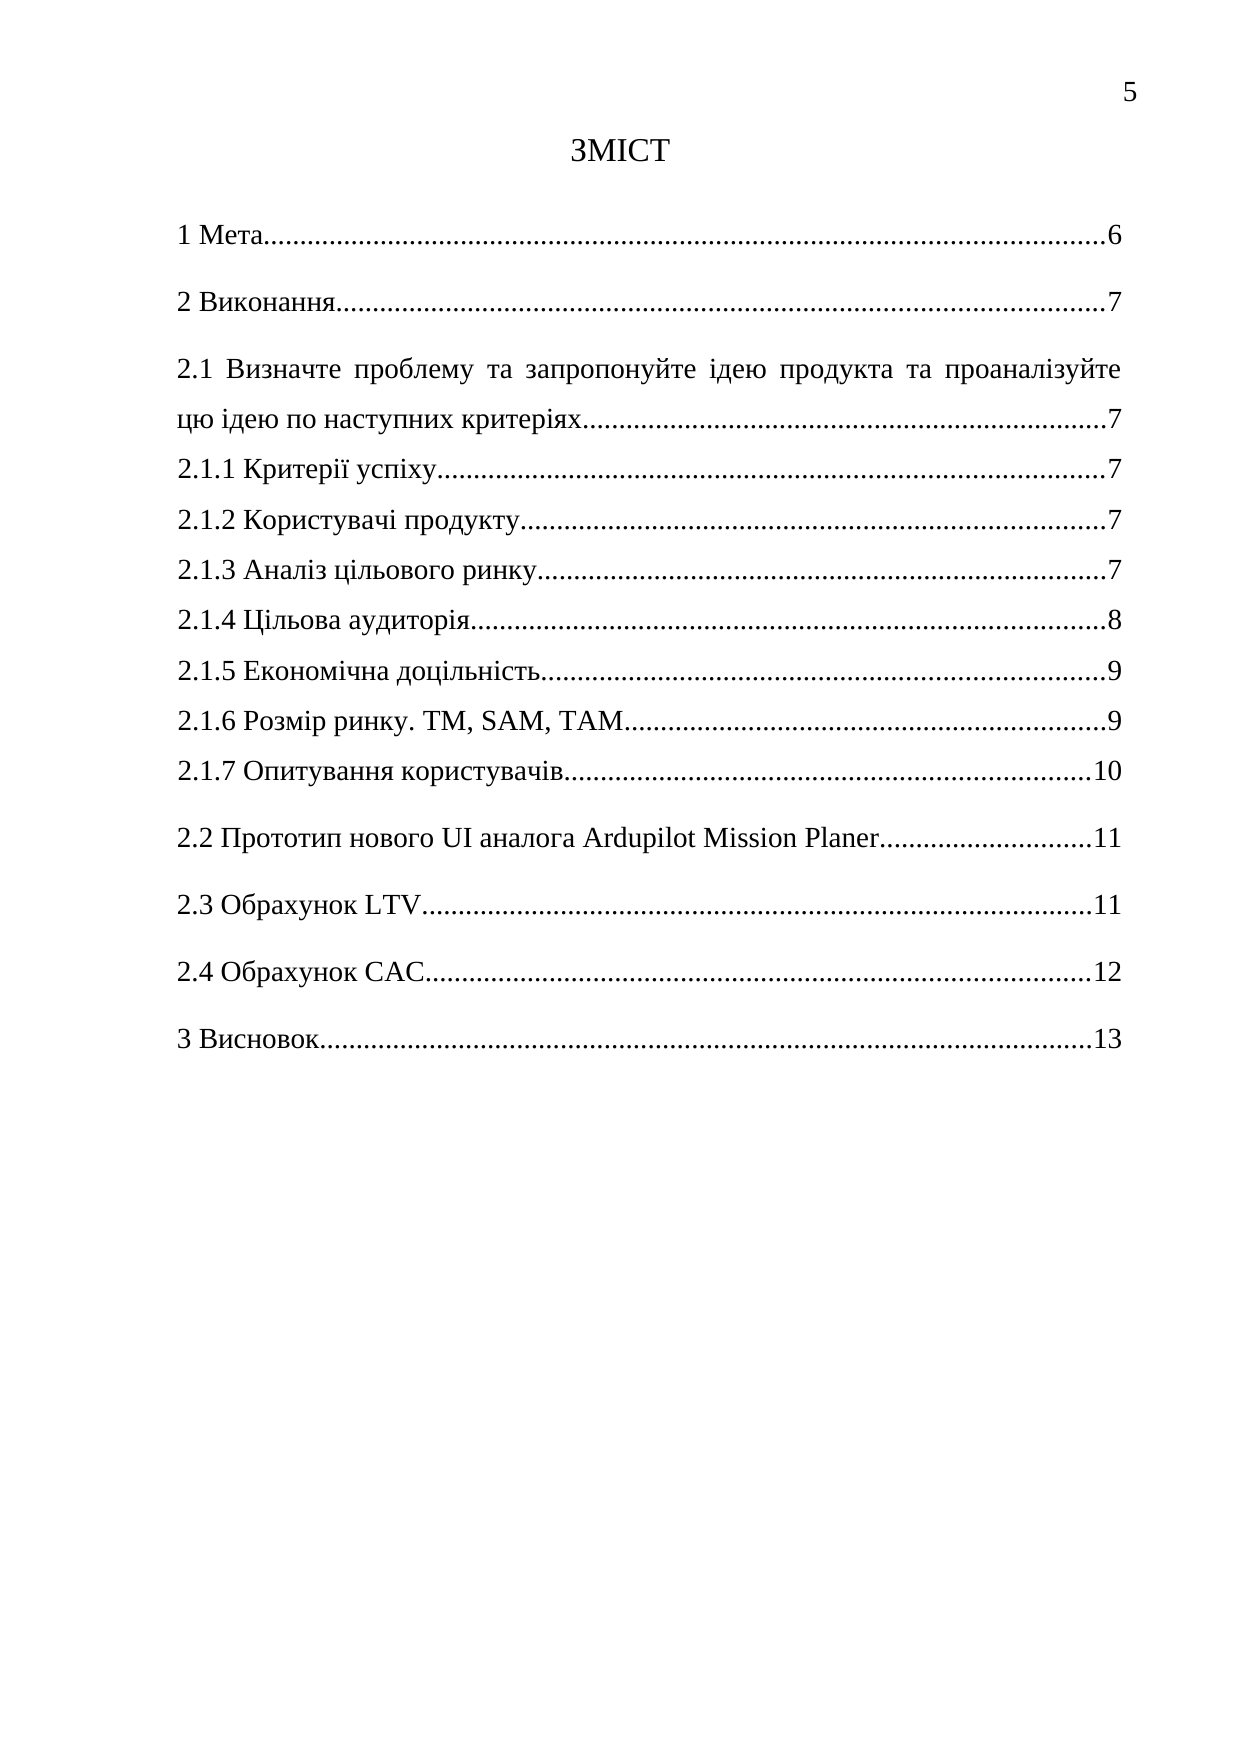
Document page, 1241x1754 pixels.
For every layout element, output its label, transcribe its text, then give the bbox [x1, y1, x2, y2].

text 2.3 Обрахунок LTV 11 [177, 887, 1122, 921]
text 2.1.1 Критерії успіху 7 [177, 451, 1122, 485]
text 2.4 Обрахунок CAC 12 [177, 954, 1122, 988]
text 2.1.4 Цільова аудиторія 8 [177, 602, 1122, 636]
text 2.2 Прототип нового UI аналога Ardupilot Mission Planer 11 [177, 820, 1122, 854]
text 2.1.5 Економічна доцільність 9 [177, 653, 1122, 686]
text 3 Висновок 13 [177, 1021, 1122, 1055]
text 2 Виконання 7 [177, 284, 1122, 317]
text 2.1.6 Розмір ринку. TM, SAM, TAM 9 [177, 703, 1122, 737]
text 2.1.2 Користувачі продукту 7 [177, 502, 1122, 535]
text 2.1 Визначте проблему та запропонуйте ідею продукта та проаналізуйте цю ідею по наступних критеріях 7 [177, 351, 1122, 435]
text 1 Мета 6 [177, 217, 1122, 250]
text 2.1.3 Аналіз цільового ринку 7 [177, 552, 1122, 586]
subtitle Зміст [118, 130, 1122, 168]
text 2.1.7 Опитування користувачів 10 [177, 753, 1122, 787]
